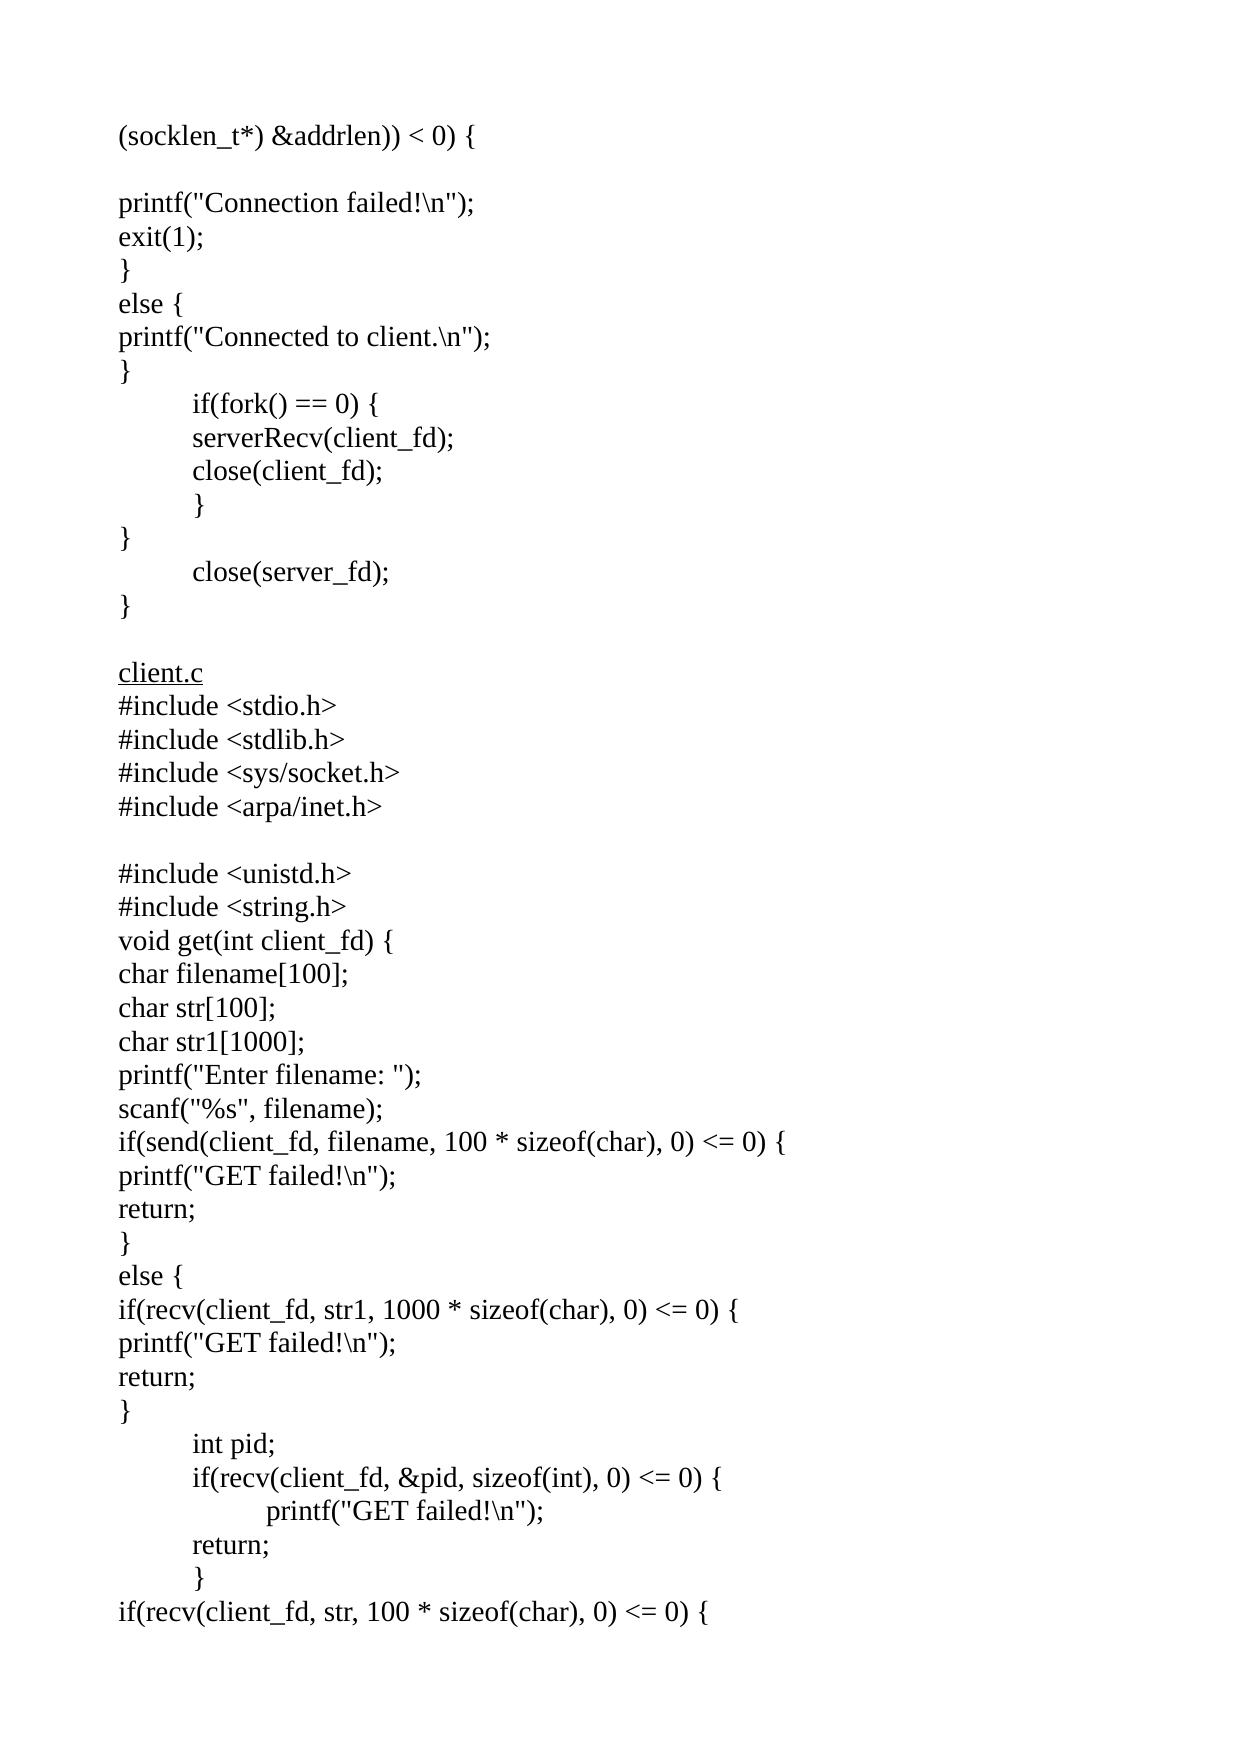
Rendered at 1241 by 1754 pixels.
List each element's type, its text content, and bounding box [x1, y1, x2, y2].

text scanf("%s", filename); [118, 1091, 1122, 1124]
text } [118, 252, 1122, 286]
text void get(int client_fd) { [118, 923, 1122, 957]
text if(recv(client_fd, str1, 1000 * sizeof(char), 0) <= 0) { [118, 1292, 1122, 1326]
text #include <arpa/inet.h> [118, 789, 1122, 822]
text } [118, 1560, 1122, 1594]
text } [118, 1393, 1122, 1426]
text char str[100]; [118, 990, 1122, 1024]
text printf("GET failed!\n"); [118, 1326, 1122, 1359]
text } [118, 588, 1122, 621]
text #include <unistd.h> [118, 856, 1122, 889]
text } [118, 1225, 1122, 1258]
text char filename[100]; [118, 957, 1122, 990]
text printf("Enter filename: "); [118, 1057, 1122, 1091]
text close(server_fd); [118, 554, 1122, 588]
text printf("GET failed!\n"); [118, 1493, 1122, 1527]
text } [118, 487, 1122, 521]
text close(client_fd); [118, 453, 1122, 487]
text if(recv(client_fd, str, 100 * sizeof(char), 0) <= 0) { [118, 1594, 1122, 1627]
text printf("Connected to client.\n"); [118, 319, 1122, 353]
text #include <sys/socket.h> [118, 755, 1122, 789]
text char str1[1000]; [118, 1024, 1122, 1057]
text return; [118, 1527, 1122, 1560]
text printf("GET failed!\n"); [118, 1158, 1122, 1191]
text serverRecv(client_fd); [118, 420, 1122, 453]
text if(send(client_fd, filename, 100 * sizeof(char), 0) <= 0) { [118, 1124, 1122, 1158]
text } [118, 521, 1122, 554]
text printf("Connection failed!\n"); [118, 185, 1122, 219]
text client.c [118, 655, 1122, 688]
text if(fork() == 0) { [118, 386, 1122, 420]
text if(recv(client_fd, &pid, sizeof(int), 0) <= 0) { [118, 1460, 1122, 1493]
text } [118, 353, 1122, 386]
text (socklen_t*) &addrlen)) < 0) { [118, 118, 1122, 152]
text exit(1); [118, 219, 1122, 252]
text return; [118, 1191, 1122, 1225]
text else { [118, 1258, 1122, 1292]
text #include <stdlib.h> [118, 722, 1122, 755]
text else { [118, 286, 1122, 319]
text #include <stdio.h> [118, 688, 1122, 722]
text return; [118, 1359, 1122, 1393]
text int pid; [118, 1426, 1122, 1460]
text #include <string.h> [118, 889, 1122, 923]
